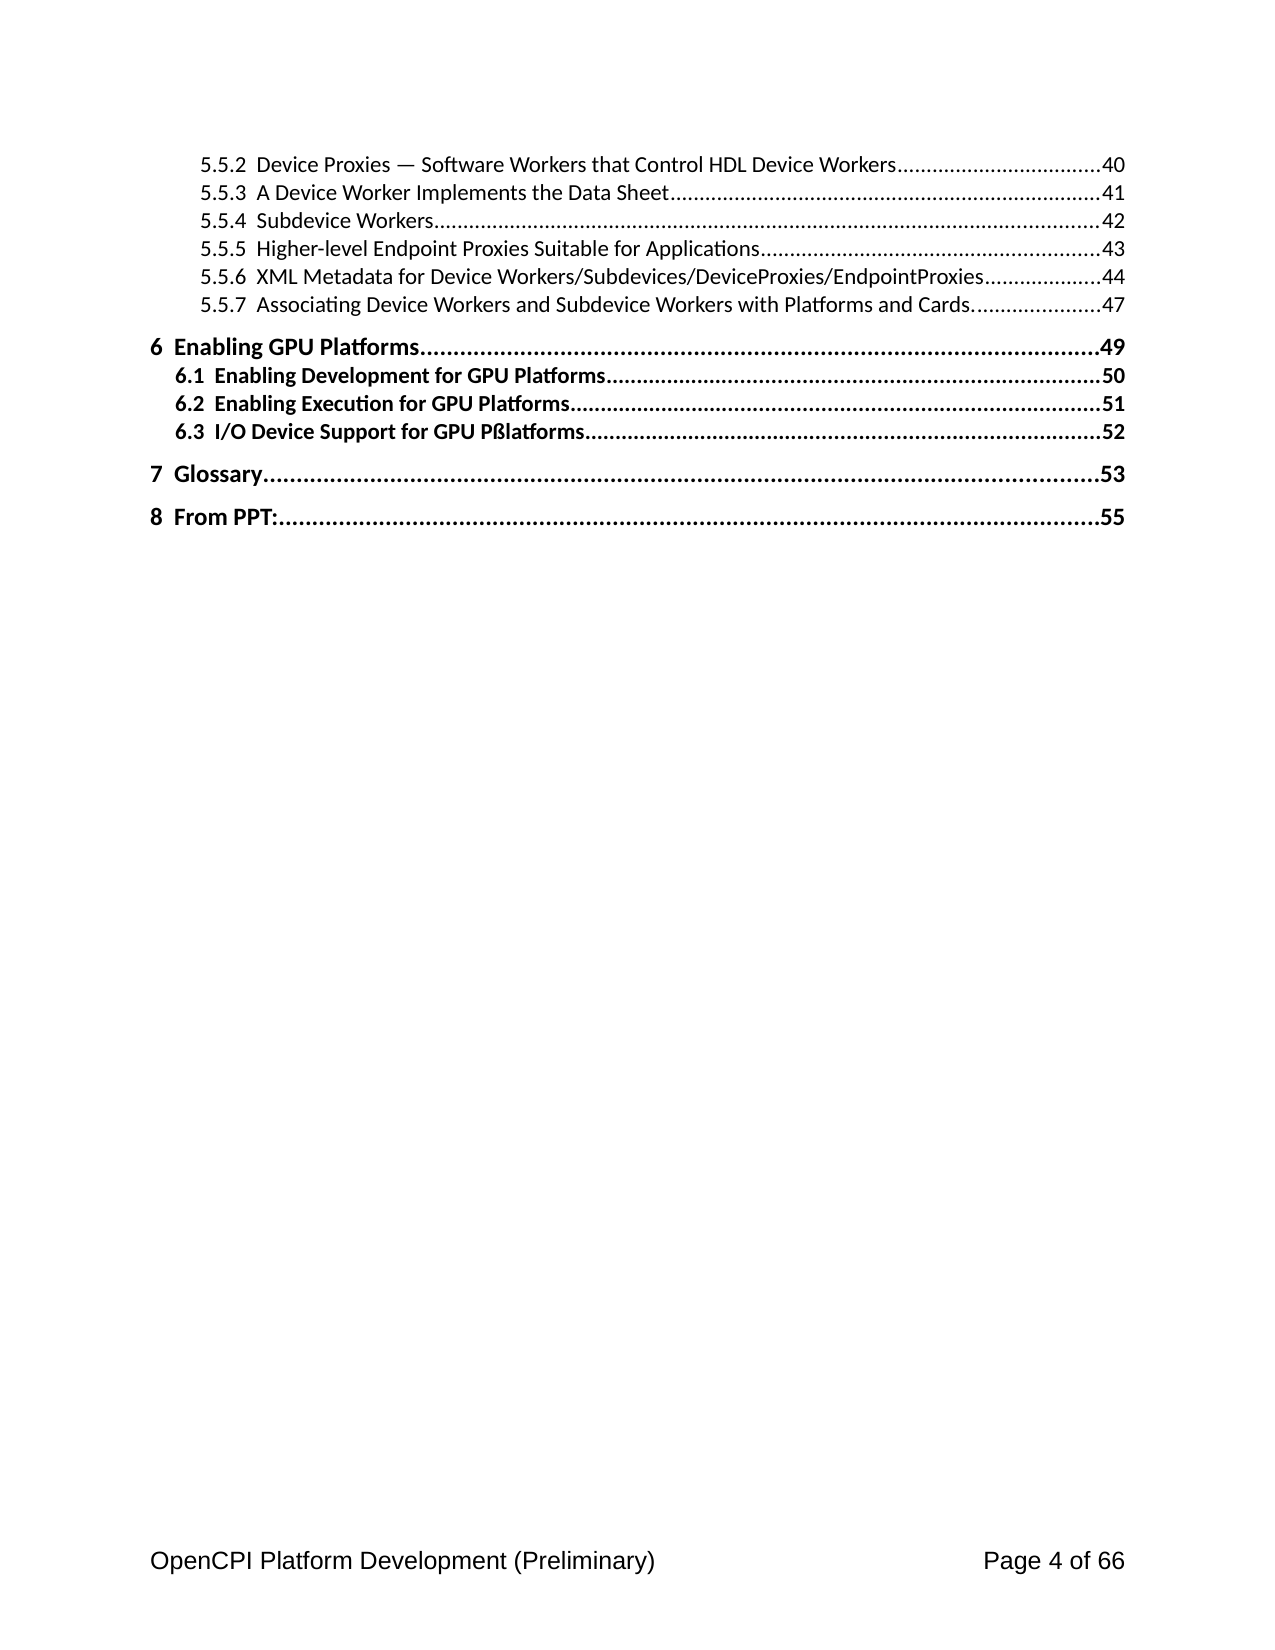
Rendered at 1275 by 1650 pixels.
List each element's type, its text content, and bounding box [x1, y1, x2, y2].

text 5.5.5 Higher-level Endpoint Proxies Suitable for Applications 43 [200, 234, 1125, 262]
text 7 Glossary 53 [150, 458, 1125, 488]
text 6.3 I/O Device Support for GPU Pßlatforms 52 [175, 417, 1125, 445]
text 5.5.7 Associating Device Workers and Subdevice Workers with Platforms and Cards. 47 [200, 290, 1125, 318]
text 6.1 Enabling Development for GPU Platforms 50 [175, 361, 1125, 389]
text 6.2 Enabling Execution for GPU Platforms 51 [175, 389, 1125, 417]
text 6 Enabling GPU Platforms 49 [150, 331, 1125, 361]
text 5.5.4 Subdevice Workers 42 [200, 206, 1125, 234]
text 5.5.3 A Device Worker Implements the Data Sheet 41 [200, 178, 1125, 206]
text 8 From PPT: 55 [150, 501, 1125, 531]
text 5.5.2 Device Proxies — Software Workers that Control HDL Device Workers 40 [200, 150, 1125, 178]
text 5.5.6 XML Metadata for Device Workers/Subdevices/DeviceProxies/EndpointProxies 44 [200, 262, 1125, 290]
